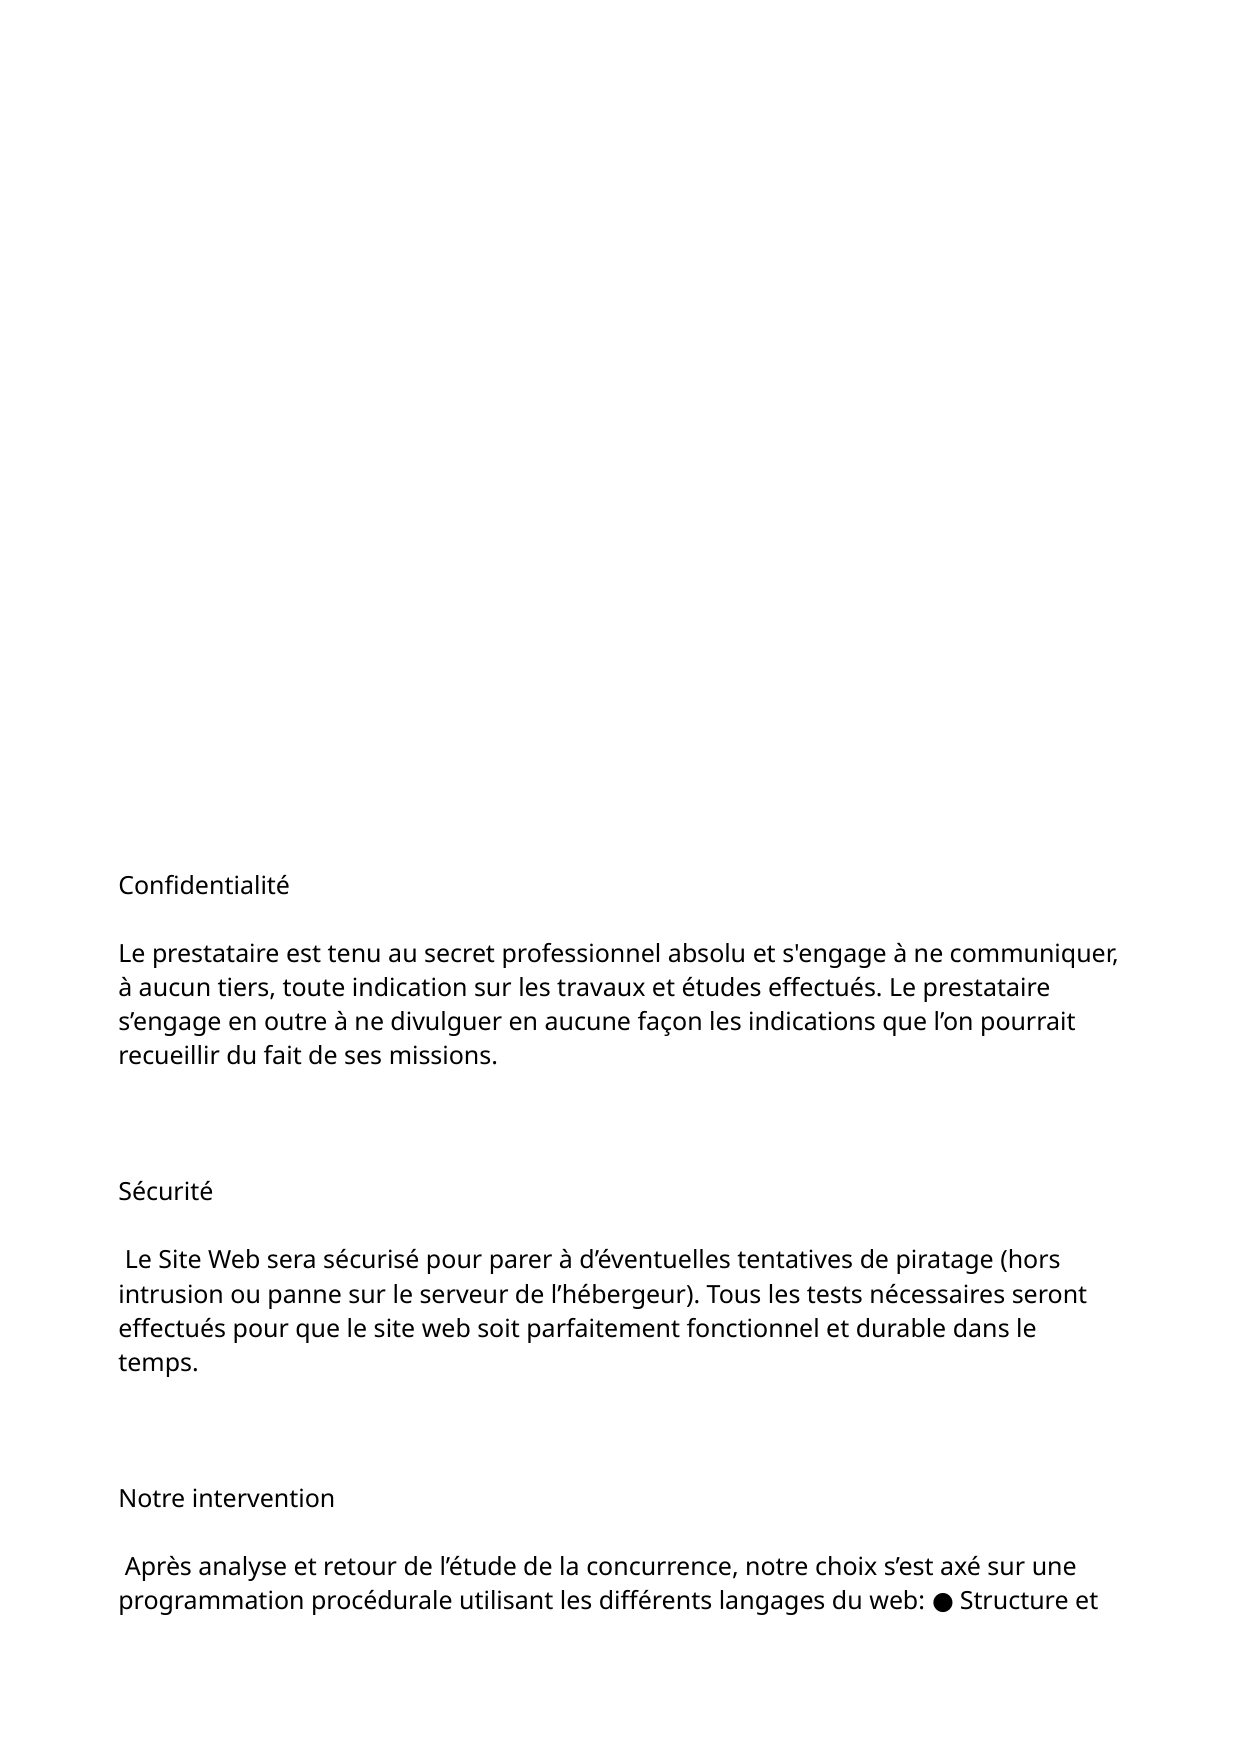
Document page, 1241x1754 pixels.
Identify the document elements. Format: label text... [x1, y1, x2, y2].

text Le Site Web sera sécurisé pour parer à d’éventuelles tentatives de piratage (hors intrusion ou panne sur le serveur de l’hébergeur). Tous les tests nécessaires seront effectués pour que le site web soit parfaitement fonctionnel et durable dans le temps. [118, 1242, 1122, 1378]
text Notre intervention [118, 1481, 1122, 1515]
text Après analyse et retour de l’étude de la concurrence, notre choix s’est axé sur une programmation procédurale utilisant les différents langages du web: ● Structure et [118, 1549, 1122, 1617]
text Sécurité [118, 1174, 1122, 1208]
text Confidentialité [118, 867, 1122, 902]
text Le prestataire est tenu au secret professionnel absolu et s'engage à ne communiquer, à aucun tiers, toute indication sur les travaux et études effectués. Le prestataire s’engage en outre à ne divulguer en aucune façon les indications que l’on pourrait recueillir du fait de ses missions. [118, 936, 1122, 1072]
